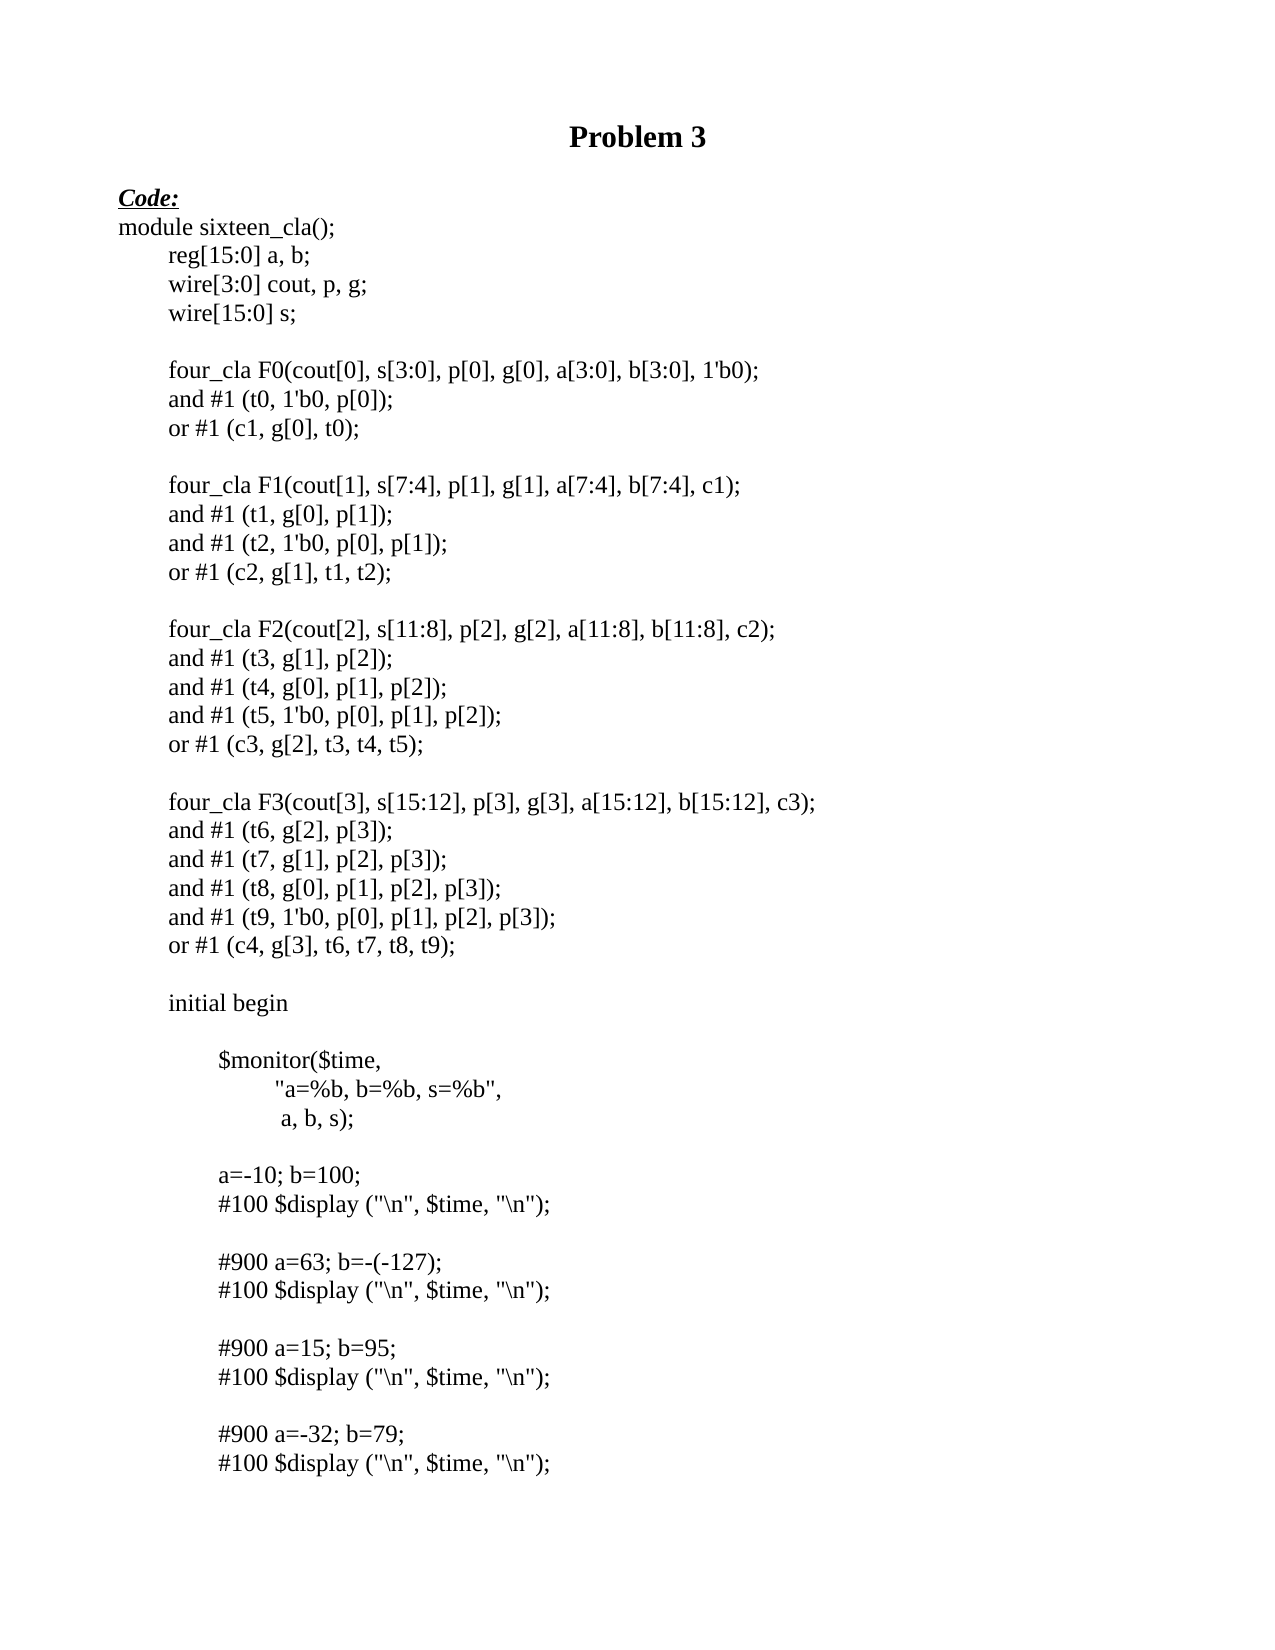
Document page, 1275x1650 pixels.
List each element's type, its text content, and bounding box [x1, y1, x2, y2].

text and #1 (t4, g[0], p[1], p[2]); [118, 672, 1157, 700]
text "a=%b, b=%b, s=%b", [118, 1074, 1157, 1103]
text Code: [118, 183, 1157, 212]
text wire[15:0] s; [118, 298, 1157, 327]
text four_cla F3(cout[3], s[15:12], p[3], g[3], a[15:12], b[15:12], c3); [118, 787, 1157, 815]
text four_cla F0(cout[0], s[3:0], p[0], g[0], a[3:0], b[3:0], 1'b0); [118, 355, 1157, 384]
text #100 $display ("\n", $time, "\n"); [118, 1275, 1157, 1304]
text and #1 (t3, g[1], p[2]); [118, 643, 1157, 672]
text reg[15:0] a, b; [118, 240, 1157, 269]
text $monitor($time, [118, 1045, 1157, 1074]
text and #1 (t1, g[0], p[1]); [118, 499, 1157, 528]
text Problem 3 [118, 118, 1157, 154]
text four_cla F1(cout[1], s[7:4], p[1], g[1], a[7:4], b[7:4], c1); [118, 470, 1157, 499]
text module sixteen_cla(); [118, 212, 1157, 240]
text a=-10; b=100; [118, 1160, 1157, 1189]
text and #1 (t2, 1'b0, p[0], p[1]); [118, 528, 1157, 557]
text or #1 (c2, g[1], t1, t2); [118, 557, 1157, 585]
text initial begin [118, 988, 1157, 1017]
text or #1 (c3, g[2], t3, t4, t5); [118, 729, 1157, 758]
text and #1 (t0, 1'b0, p[0]); [118, 384, 1157, 413]
text a, b, s); [118, 1103, 1157, 1132]
text and #1 (t7, g[1], p[2], p[3]); [118, 844, 1157, 873]
text and #1 (t5, 1'b0, p[0], p[1], p[2]); [118, 700, 1157, 729]
text #100 $display ("\n", $time, "\n"); [118, 1362, 1157, 1390]
text #900 a=-32; b=79; [118, 1419, 1157, 1448]
text and #1 (t8, g[0], p[1], p[2], p[3]); [118, 873, 1157, 902]
text or #1 (c4, g[3], t6, t7, t8, t9); [118, 930, 1157, 959]
text and #1 (t9, 1'b0, p[0], p[1], p[2], p[3]); [118, 902, 1157, 930]
text four_cla F2(cout[2], s[11:8], p[2], g[2], a[11:8], b[11:8], c2); [118, 614, 1157, 643]
text wire[3:0] cout, p, g; [118, 269, 1157, 298]
text and #1 (t6, g[2], p[3]); [118, 815, 1157, 844]
text #100 $display ("\n", $time, "\n"); [118, 1448, 1157, 1477]
text #100 $display ("\n", $time, "\n"); [118, 1189, 1157, 1218]
text or #1 (c1, g[0], t0); [118, 413, 1157, 442]
text #900 a=63; b=-(-127); [118, 1247, 1157, 1275]
text #900 a=15; b=95; [118, 1333, 1157, 1362]
